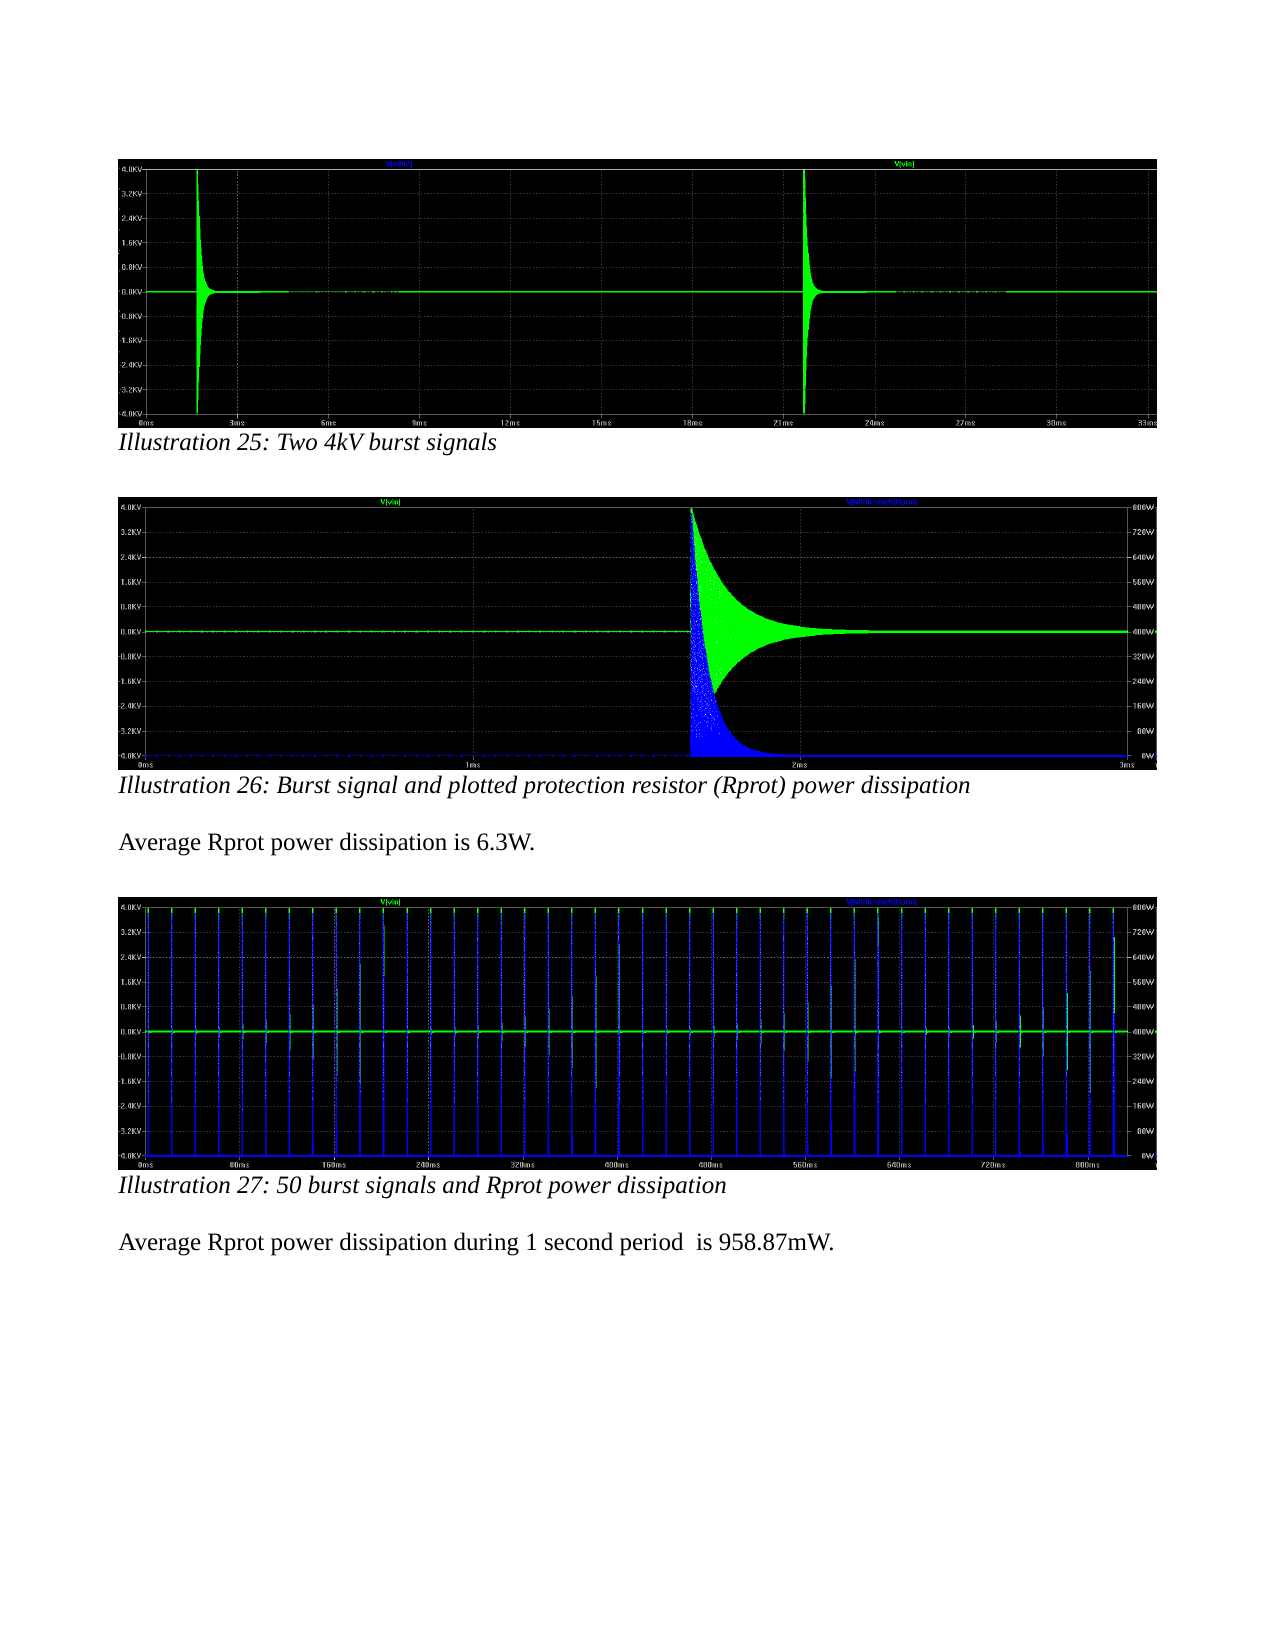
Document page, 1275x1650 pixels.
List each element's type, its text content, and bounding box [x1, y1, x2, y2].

text Illustration 27: 50 burst signals and Rprot power dissipation [118, 1170, 1157, 1198]
text Average Rprot power dissipation is 6.3W. [118, 827, 1157, 856]
picture [118, 497, 1157, 770]
text Illustration 26: Burst signal and plotted protection resistor (Rprot) power dissipation [118, 770, 1157, 798]
picture [118, 897, 1157, 1170]
text Illustration 25: Two 4kV burst signals [118, 428, 1157, 456]
text Average Rprot power dissipation during 1 second period is 958.87mW. [118, 1227, 1157, 1256]
picture [118, 159, 1157, 428]
